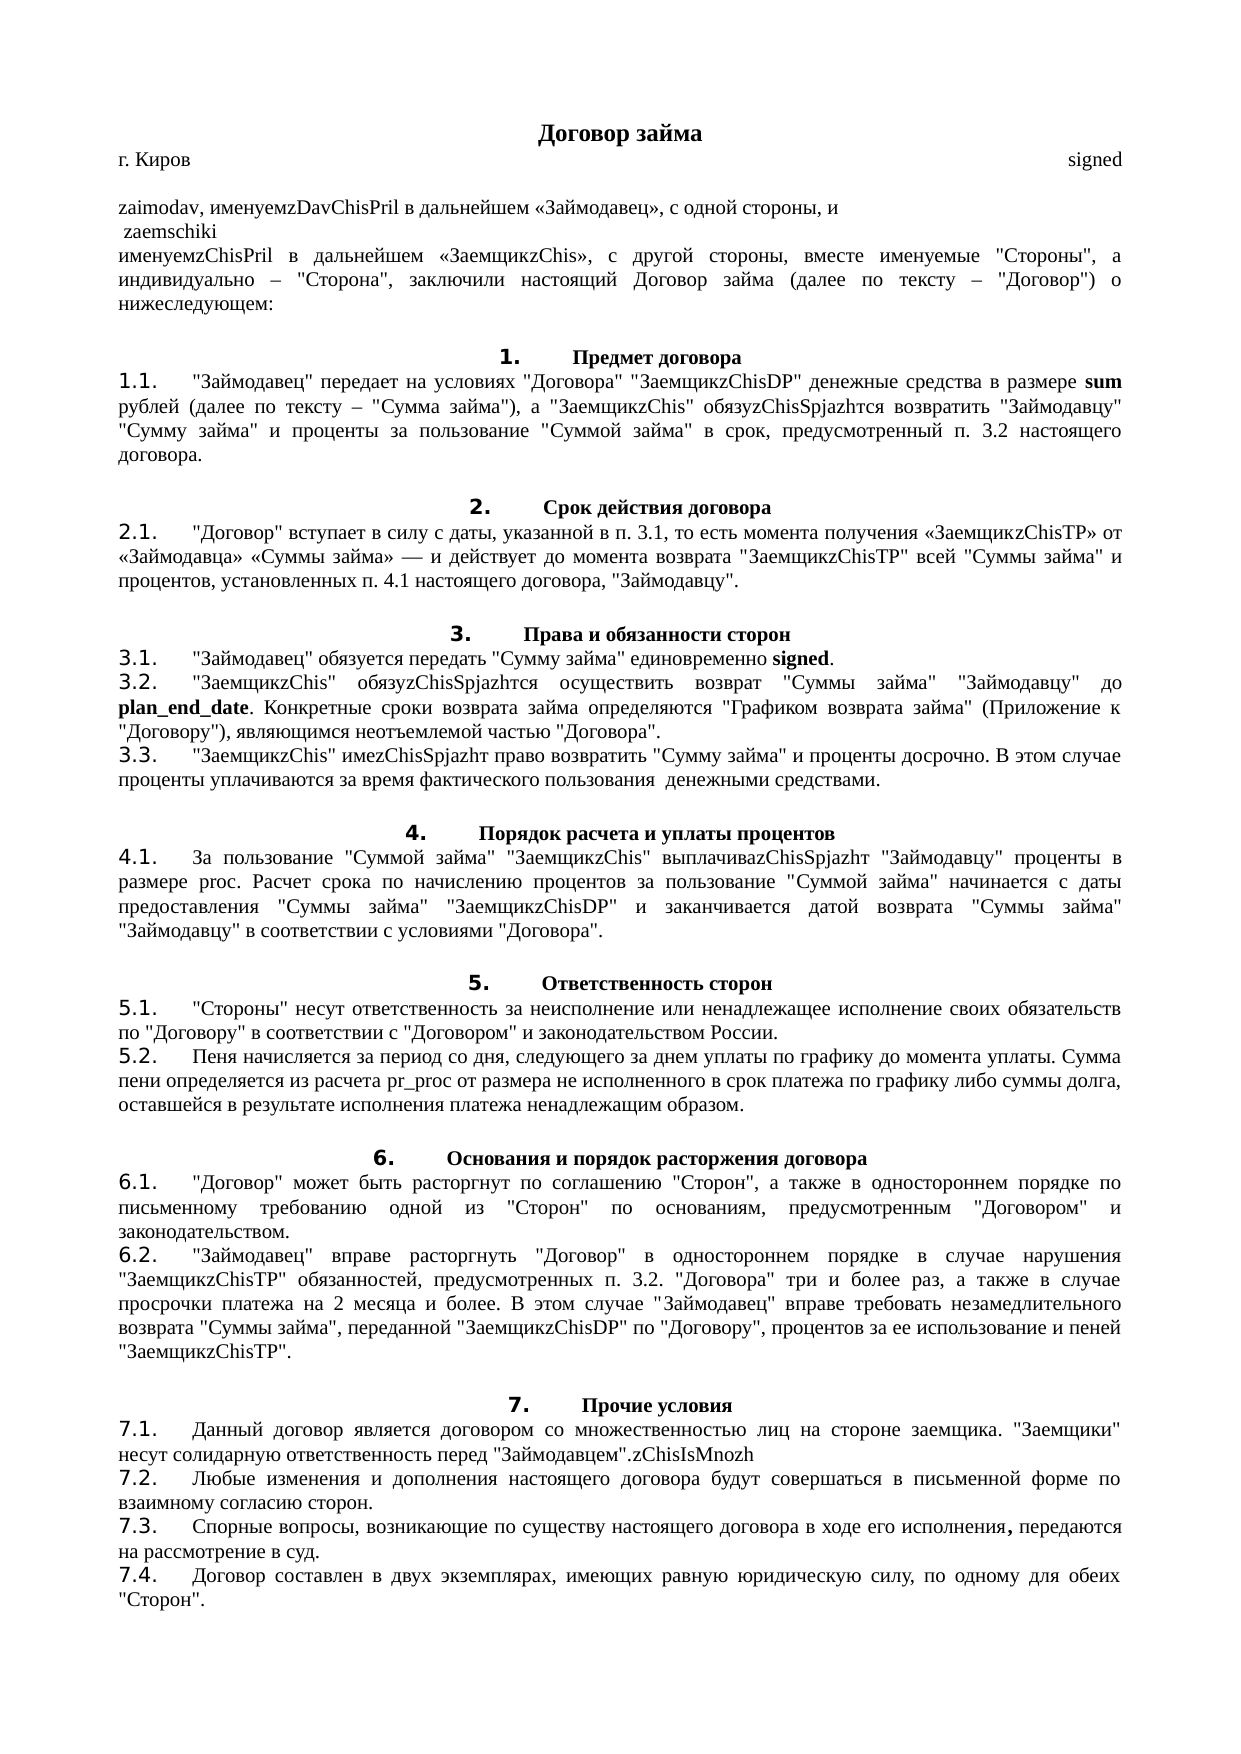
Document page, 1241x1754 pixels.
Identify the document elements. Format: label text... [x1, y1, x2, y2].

list "Займодавец" обязуется передать "Сумму займа" единовременно signed. [118, 646, 1122, 670]
subtitle Порядок расчета и уплаты процентов [118, 821, 1122, 845]
table_header signed [620, 147, 1122, 171]
subtitle Предмет договора [118, 345, 1122, 369]
list За пользование "Суммой займа" "ЗаемщикzChis" выплачиваzChisSpjazhт "Займодавцу" проценты в размере proc. Расчет срока по начислению процентов за пользование "Суммой займа" начинается с даты предоставления "Суммы займа" "ЗаемщикzChisDP" и заканчивается датой возврата "Суммы займа" "Займодавцу" в соответствии с условиями "Договора". [118, 845, 1122, 942]
text zaemschiki [118, 219, 1122, 243]
subtitle Прочие условия [118, 1393, 1122, 1417]
text именуемzChisPril в дальнейшем «ЗаемщикzChis», с другой стороны, вместе именуемые "Стороны", а индивидуально – "Сторона", заключили настоящий Договор займа (далее по тексту – "Договор") о нижеследующем: [118, 243, 1122, 315]
subtitle Права и обязанности сторон [118, 622, 1122, 646]
text Договор займа [118, 118, 1122, 147]
list Пеня начисляется за период со дня, следующего за днем уплаты по графику до момента уплаты. Сумма пени определяется из расчета pr_proc от размера не исполненного в срок платежа по графику либо суммы долга, оставшейся в результате исполнения платежа ненадлежащим образом. [118, 1044, 1122, 1116]
subtitle Основания и порядок расторжения договора [118, 1146, 1122, 1170]
table_header г. Киров [118, 147, 620, 171]
subtitle Срок действия договора [118, 495, 1122, 519]
list "Займодавец" передает на условиях "Договора" "ЗаемщикzChisDP" денежные средства в размере sum рублей (далее по тексту – "Сумма займа"), а "ЗаемщикzChis" обязуzChisSpjazhтся возвратить "Займодавцу" "Сумму займа" и проценты за пользование "Суммой займа" в срок, предусмотренный п. 3.2 настоящего договора. [118, 369, 1122, 466]
subtitle Ответственность сторон [118, 971, 1122, 996]
list "ЗаемщикzChis" обязуzChisSpjazhтся осуществить возврат "Суммы займа" "Займодавцу" до plan_end_date. Конкретные сроки возврата займа определяются "Графиком возврата займа" (Приложение к "Договору"), являющимся неотъемлемой частью "Договора". [118, 670, 1122, 743]
list Данный договор является договором со множественностью лиц на стороне заемщика. "Заемщики" несут солидарную ответственность перед "Займодавцем".zChisIsMnozh [118, 1417, 1122, 1466]
list "Договор" может быть расторгнут по соглашению "Сторон", а также в одностороннем порядке по письменному требованию одной из "Сторон" по основаниям, предусмотренным "Договором" и законодательством. [118, 1170, 1122, 1243]
list Любые изменения и дополнения настоящего договора будут совершаться в письменной форме по взаимному согласию сторон. [118, 1466, 1122, 1514]
list "Займодавец" вправе расторгнуть "Договор" в одностороннем порядке в случае нарушения "ЗаемщикzChisTP" обязанностей, предусмотренных п. 3.2. "Договора" три и более раз, а также в случае просрочки платежа на 2 месяца и более. В этом случае "Займодавец" вправе требовать незамедлительного возврата "Суммы займа", переданной "ЗаемщикzChisDP" по "Договору", процентов за ее использование и пеней "ЗаемщикzChisTP". [118, 1243, 1122, 1363]
list "Договор" вступает в силу с даты, указанной в п. 3.1, то есть момента получения «ЗаемщикzChisTP» от «Займодавца» «Суммы займа» — и действует до момента возврата "ЗаемщикzChisTP" всей "Суммы займа" и процентов, установленных п. 4.1 настоящего договора, "Займодавцу". [118, 519, 1122, 592]
list Спорные вопросы, возникающие по существу настоящего договора в ходе его исполнения, передаются на рассмотрение в суд. [118, 1514, 1122, 1563]
text zaimodav, именуемzDavChisPril в дальнейшем «Займодавец», с одной стороны, и [118, 195, 1122, 219]
list Договор составлен в двух экземплярах, имеющих равную юридическую силу, по одному для обеих "Сторон". [118, 1563, 1122, 1611]
list "ЗаемщикzChis" имеzChisSpjazhт право возвратить "Сумму займа" и проценты досрочно. В этом случае проценты уплачиваются за время фактического пользования денежными средствами. [118, 743, 1122, 791]
list "Стороны" несут ответственность за неисполнение или ненадлежащее исполнение своих обязательств по "Договору" в соответствии с "Договором" и законодательством России. [118, 996, 1122, 1044]
